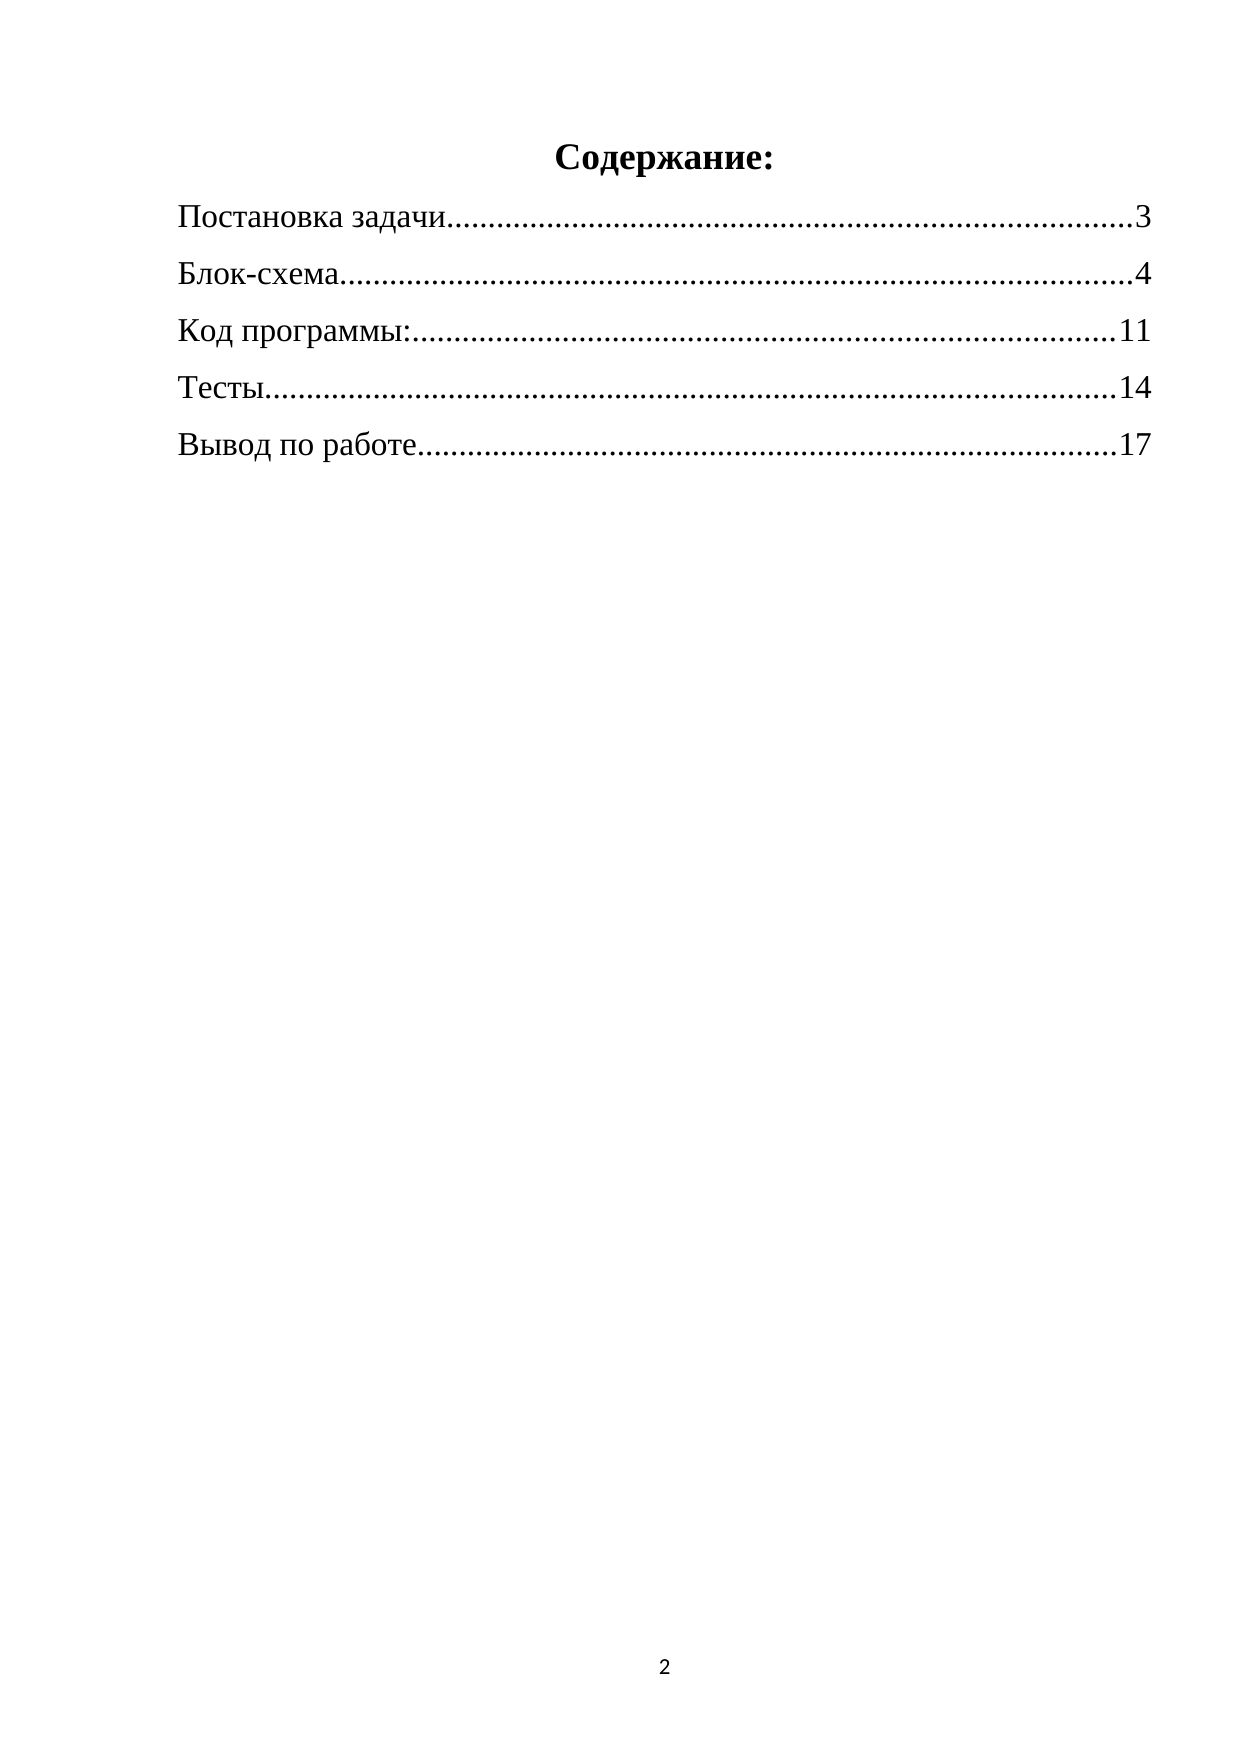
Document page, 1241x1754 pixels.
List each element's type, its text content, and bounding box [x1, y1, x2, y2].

text Постановка задачи 3 [177, 197, 1152, 235]
text Код программы: 11 [177, 310, 1152, 349]
text Вывод по работе 17 [177, 424, 1152, 462]
text Блок-схема 4 [177, 253, 1152, 292]
text Содержание: [177, 135, 1152, 178]
text Тесты 14 [177, 367, 1152, 406]
